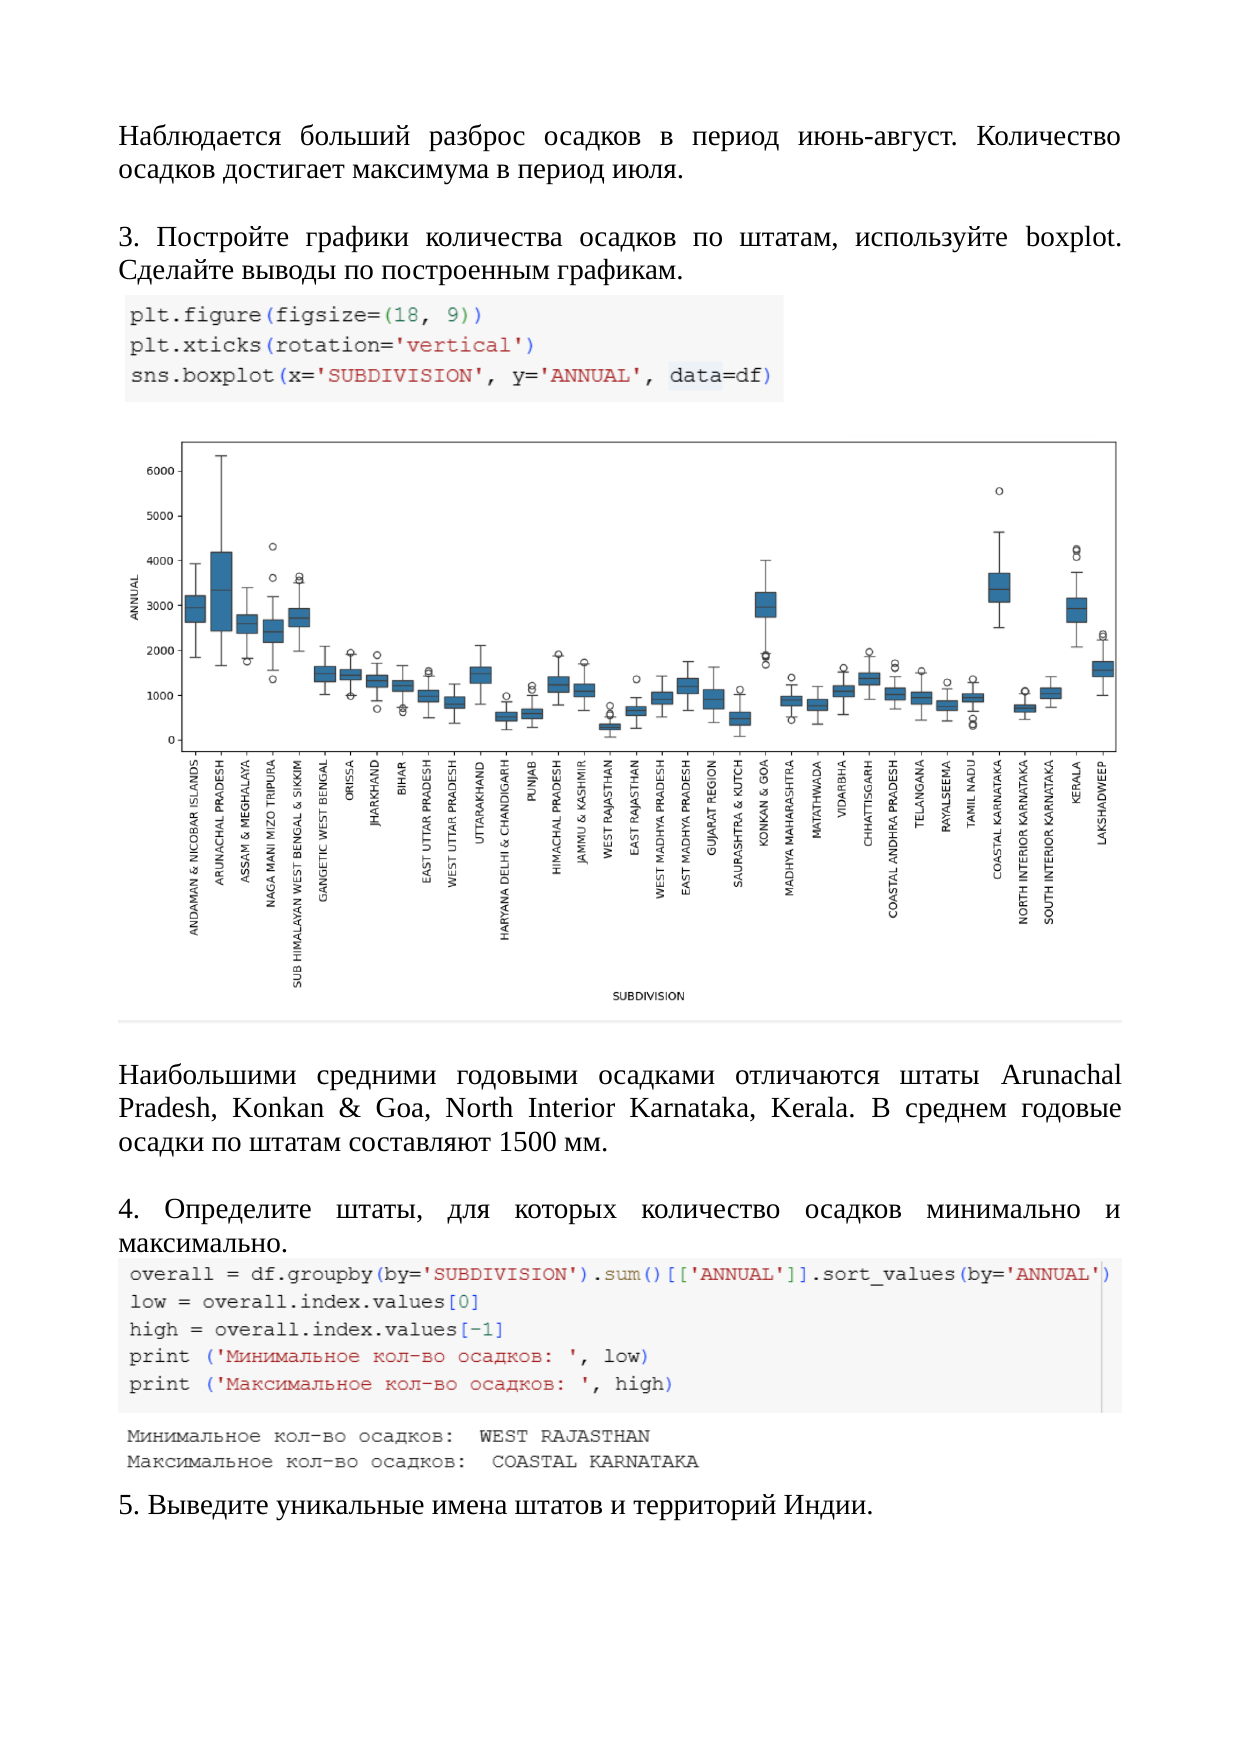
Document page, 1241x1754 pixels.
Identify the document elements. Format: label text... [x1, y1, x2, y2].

text 3. Постройте графики количества осадков по штатам, используйте boxplot. Сделайте выводы по построенным графикам. [118, 219, 1122, 286]
text 4. Определите штаты, для которых количество осадков минимально и максимально. [118, 1191, 1122, 1258]
text Наибольшими средними годовыми осадками отличаются штаты Arunachal Pradesh, Konkan & Goa, North Interior Karnataka, Kerala. В среднем годовые осадки по штатам составляют 1500 мм. [118, 1057, 1122, 1158]
text Наблюдается больший разброс осадков в период июнь-август. Количество осадков достигает максимума в период июля. [118, 118, 1122, 185]
picture [125, 295, 784, 402]
text 5. Выведите уникальные имена штатов и территорий Индии. [118, 1487, 1122, 1521]
picture [118, 1258, 1123, 1487]
picture [118, 435, 1123, 1024]
